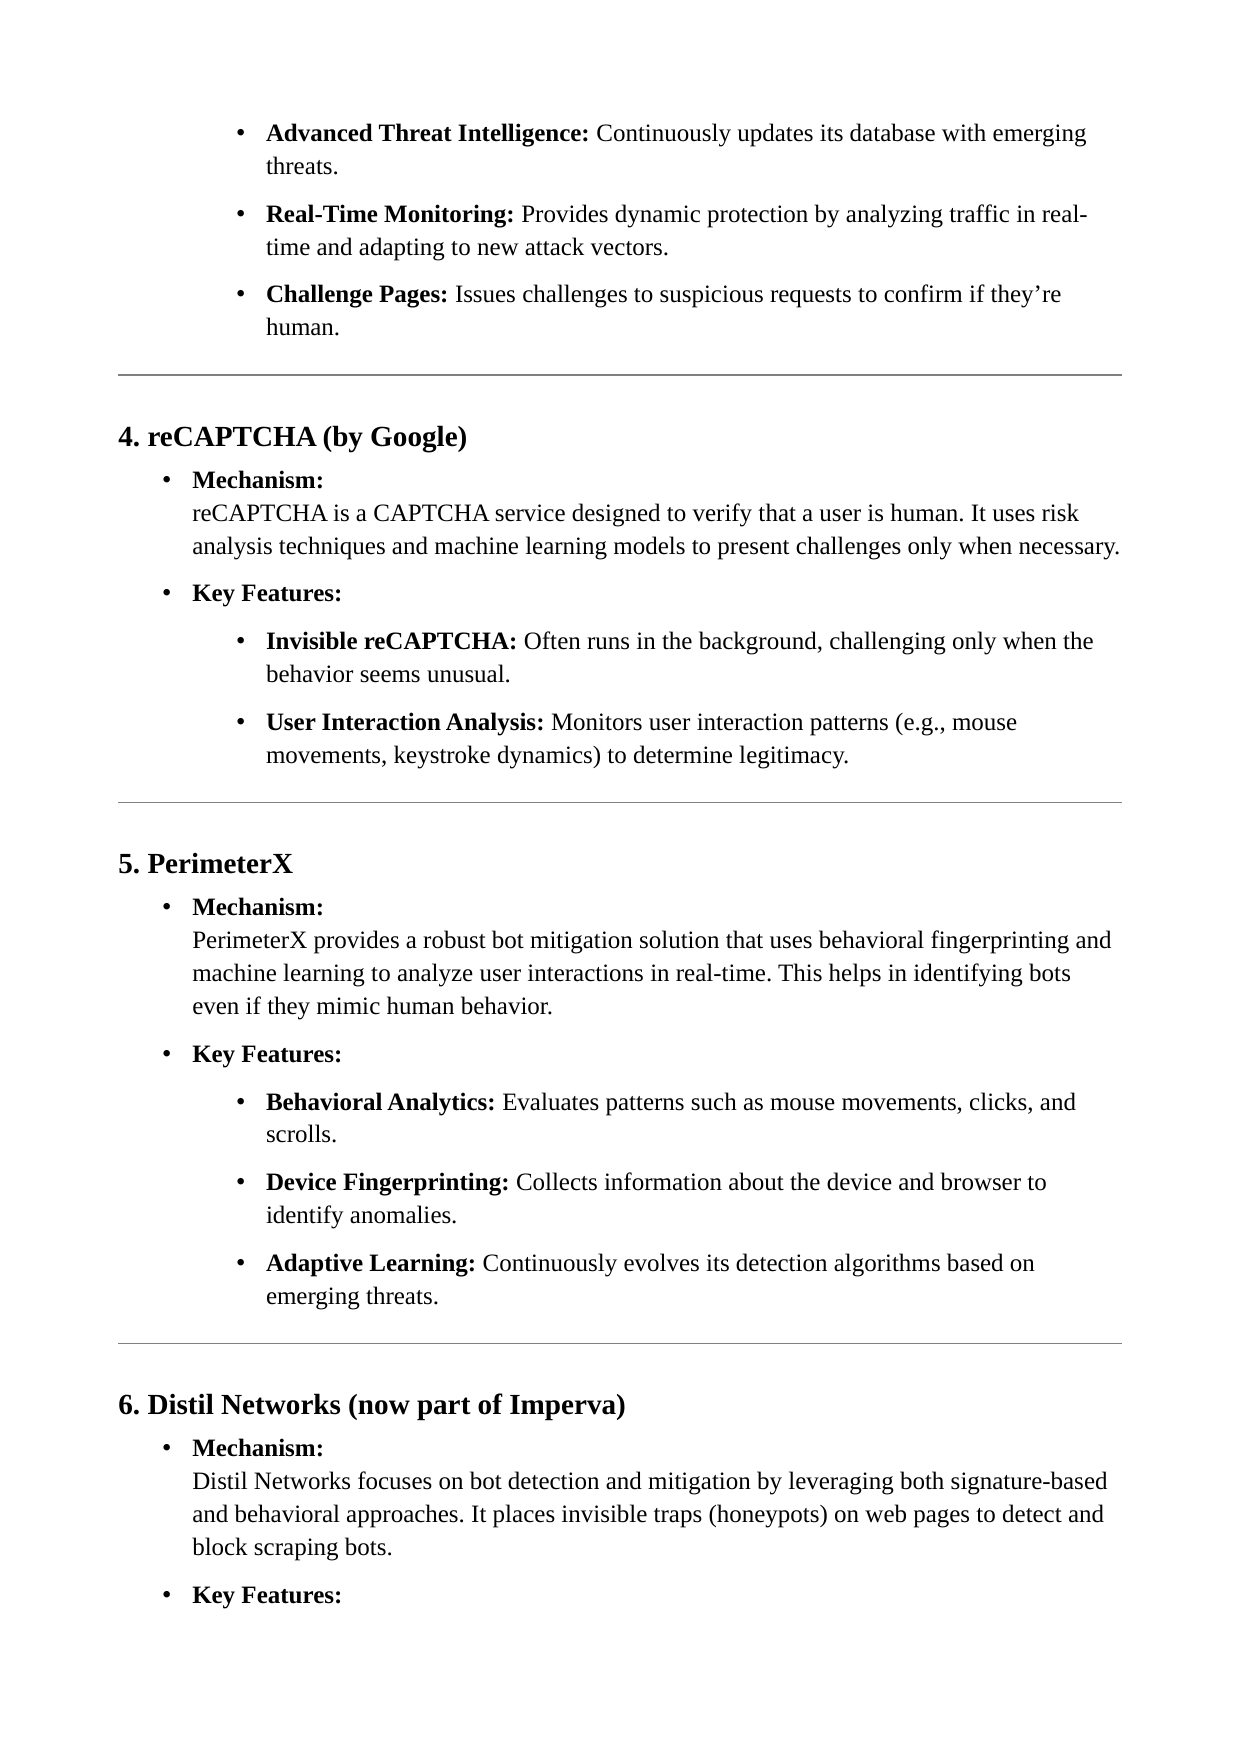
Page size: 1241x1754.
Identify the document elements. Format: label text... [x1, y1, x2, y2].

subtitle 6. Distil Networks (now part of Imperva) [118, 1387, 1122, 1421]
list Device Fingerprinting: Collects information about the device and browser to identify anomalies. [236, 1167, 1122, 1229]
list Adaptive Learning: Continuously evolves its detection algorithms based on emerging threats. [236, 1248, 1122, 1309]
list Mechanism: reCAPTCHA is a CAPTCHA service designed to verify that a user is human. It uses risk analysis techniques and machine learning models to present challenges only when necessary. [162, 465, 1122, 560]
list Behavioral Analytics: Evaluates patterns such as mouse movements, clicks, and scrolls. [236, 1087, 1122, 1148]
list User Interaction Analysis: Monitors user interaction patterns (e.g., mouse movements, keystroke dynamics) to determine legitimacy. [236, 707, 1122, 768]
list Mechanism: PerimeterX provides a robust bot mitigation solution that uses behavioral fingerprinting and machine learning to analyze user interactions in real-time. This helps in identifying bots even if they mimic human behavior. [162, 892, 1122, 1020]
list Challenge Pages: Issues challenges to suspicious requests to confirm if they’re human. [236, 279, 1122, 341]
subtitle 4. reCAPTCHA (by Google) [118, 419, 1122, 452]
list Key Features: [162, 1039, 1122, 1068]
list Advanced Threat Intelligence: Continuously updates its database with emerging threats. [236, 118, 1122, 180]
list Mechanism: Distil Networks focuses on bot detection and mitigation by leveraging both signature-based and behavioral approaches. It places invisible traps (honeypots) on web pages to detect and block scraping bots. [162, 1433, 1122, 1561]
list Key Features: [162, 1580, 1122, 1609]
list Invisible reCAPTCHA: Often runs in the background, challenging only when the behavior seems unusual. [236, 626, 1122, 688]
list Real-Time Monitoring: Provides dynamic protection by analyzing traffic in real-time and adapting to new attack vectors. [236, 199, 1122, 261]
subtitle 5. PerimeterX [118, 846, 1122, 880]
list Key Features: [162, 578, 1122, 607]
